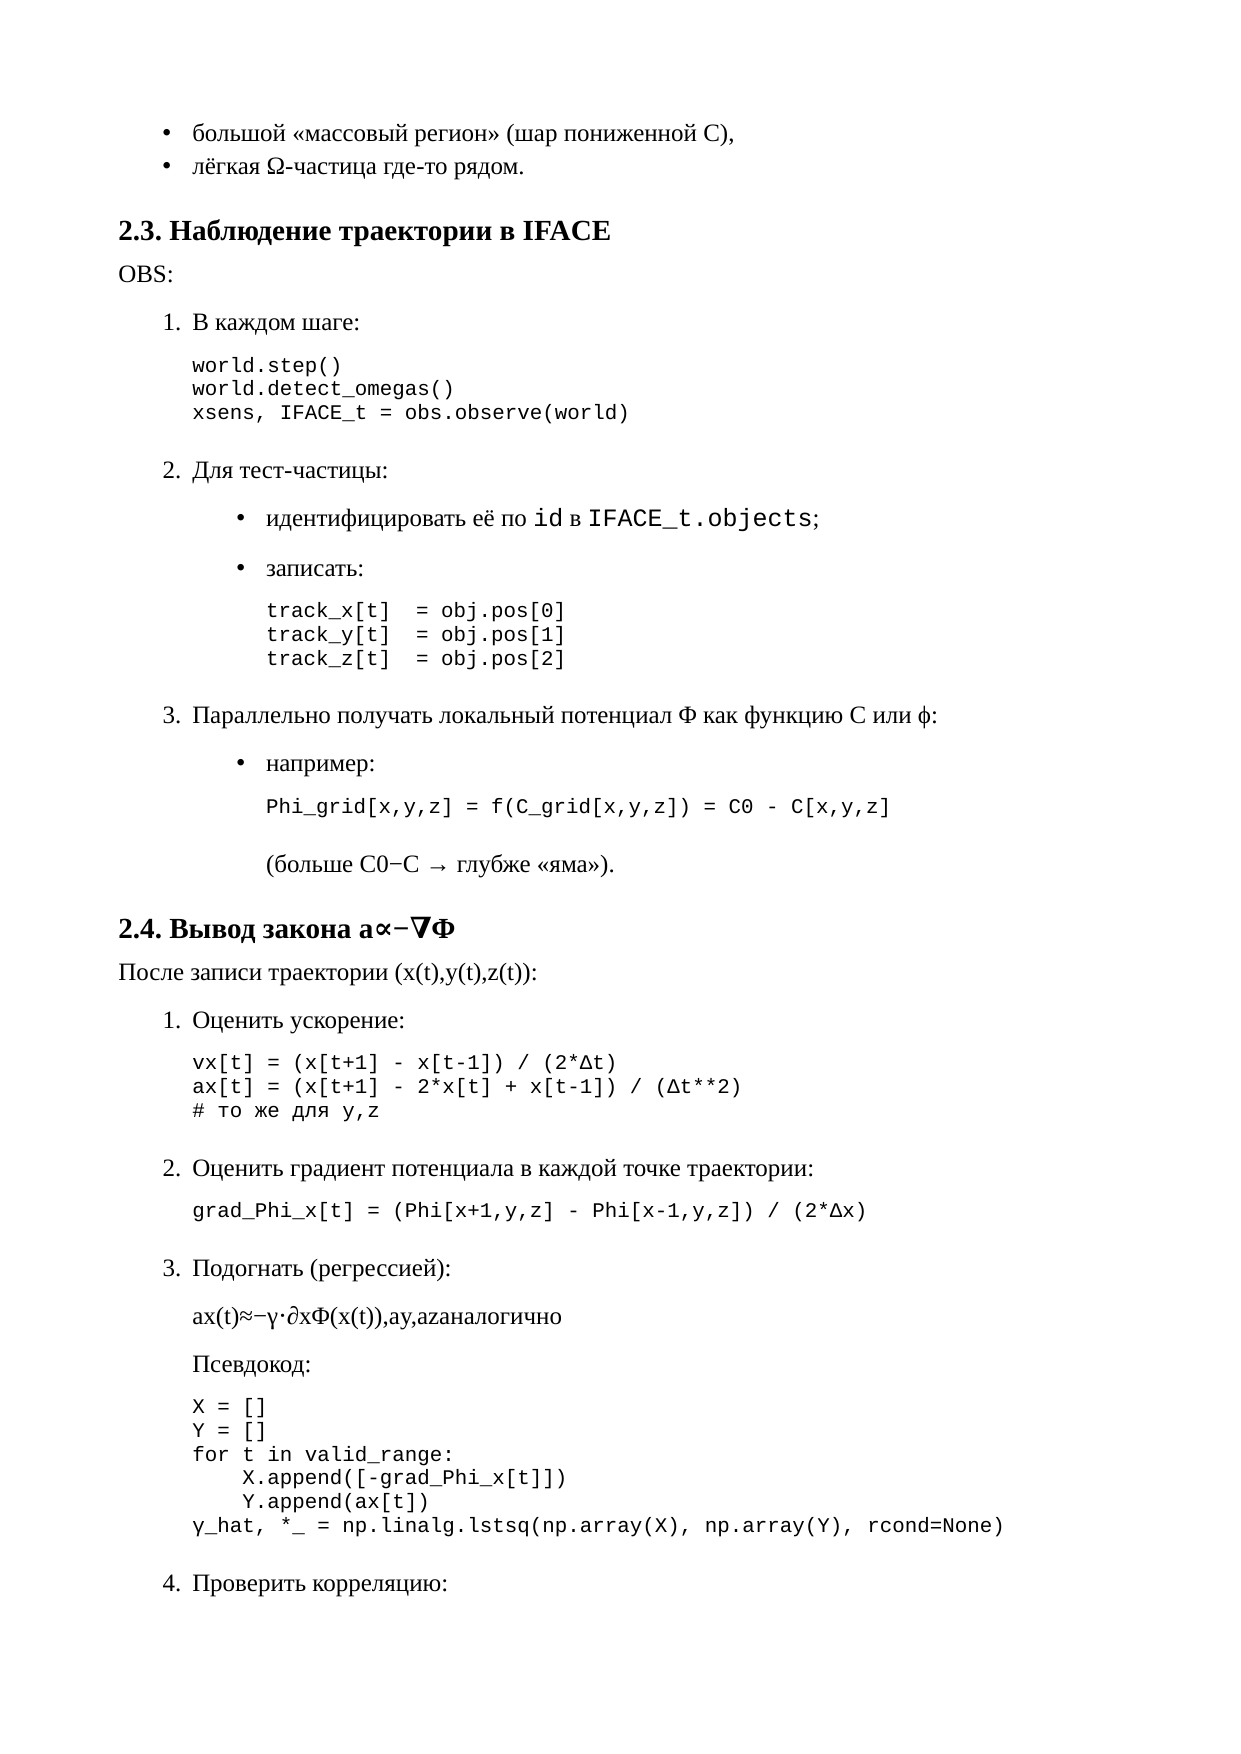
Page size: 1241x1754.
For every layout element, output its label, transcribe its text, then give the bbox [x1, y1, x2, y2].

list Оценить ускорение: [162, 1005, 1122, 1033]
list записать: [236, 553, 1122, 581]
list например: [236, 748, 1122, 777]
list vx[t] = (x[t+1] - x[t-1]) / (2*Δt) [162, 1052, 1122, 1076]
list ax[t] = (x[t+1] - 2*x[t] + x[t-1]) / (Δt**2) [162, 1076, 1122, 1100]
list X.append([-grad_Phi_x[t]]) [162, 1467, 1122, 1491]
list track_y[t] = obj.pos[1] [236, 624, 1122, 647]
list Для тест‑частицы: [162, 455, 1122, 484]
list Y.append(ax[t]) [162, 1491, 1122, 1514]
subtitle 2.3. Наблюдение траектории в IFACE [118, 213, 1122, 247]
list В каждом шаге: [162, 307, 1122, 336]
list xsens, IFACE_t = obs.observe(world) [162, 402, 1122, 426]
list X = [] [162, 1396, 1122, 1420]
list for t in valid_range: [162, 1444, 1122, 1467]
list Оценить градиент потенциала в каждой точке траектории: [162, 1153, 1122, 1182]
list world.step() [162, 354, 1122, 378]
subtitle 2.4. Вывод закона a∝−∇Φ [118, 911, 1122, 945]
list ax(t)≈−γ⋅∂xΦ(x(t)),ay,azаналогично [162, 1301, 1122, 1330]
list Y = [] [162, 1420, 1122, 1444]
list Параллельно получать локальный потенциал Φ как функцию C или ϕ: [162, 701, 1122, 729]
list идентифицировать её по id в IFACE_t.objects; [236, 503, 1122, 533]
list лёгкая Ω‑частица где‑то рядом. [162, 151, 1122, 180]
list track_z[t] = obj.pos[2] [236, 647, 1122, 671]
text После записи траектории (x(t),y(t),z(t)): [118, 957, 1122, 986]
list Phi_grid[x,y,z] = f(C_grid[x,y,z]) = C0 - C[x,y,z] [236, 796, 1122, 819]
list (больше C0−C → глубже «яма»). [236, 849, 1122, 878]
list Подогнать (регрессией): [162, 1253, 1122, 1282]
list Проверить корреляцию: [162, 1568, 1122, 1596]
list track_x[t] = obj.pos[0] [236, 600, 1122, 624]
list γ_hat, *_ = np.linalg.lstsq(np.array(X), np.array(Y), rcond=None) [162, 1514, 1122, 1538]
list grad_Phi_x[t] = (Phi[x+1,y,z] - Phi[x-1,y,z]) / (2*Δx) [162, 1200, 1122, 1224]
list Псевдокод: [162, 1349, 1122, 1377]
list большой «массовый регион» (шар пониженной C), [162, 118, 1122, 147]
text OBS: [118, 259, 1122, 288]
list # то же для y,z [162, 1100, 1122, 1123]
list world.detect_omegas() [162, 378, 1122, 402]
